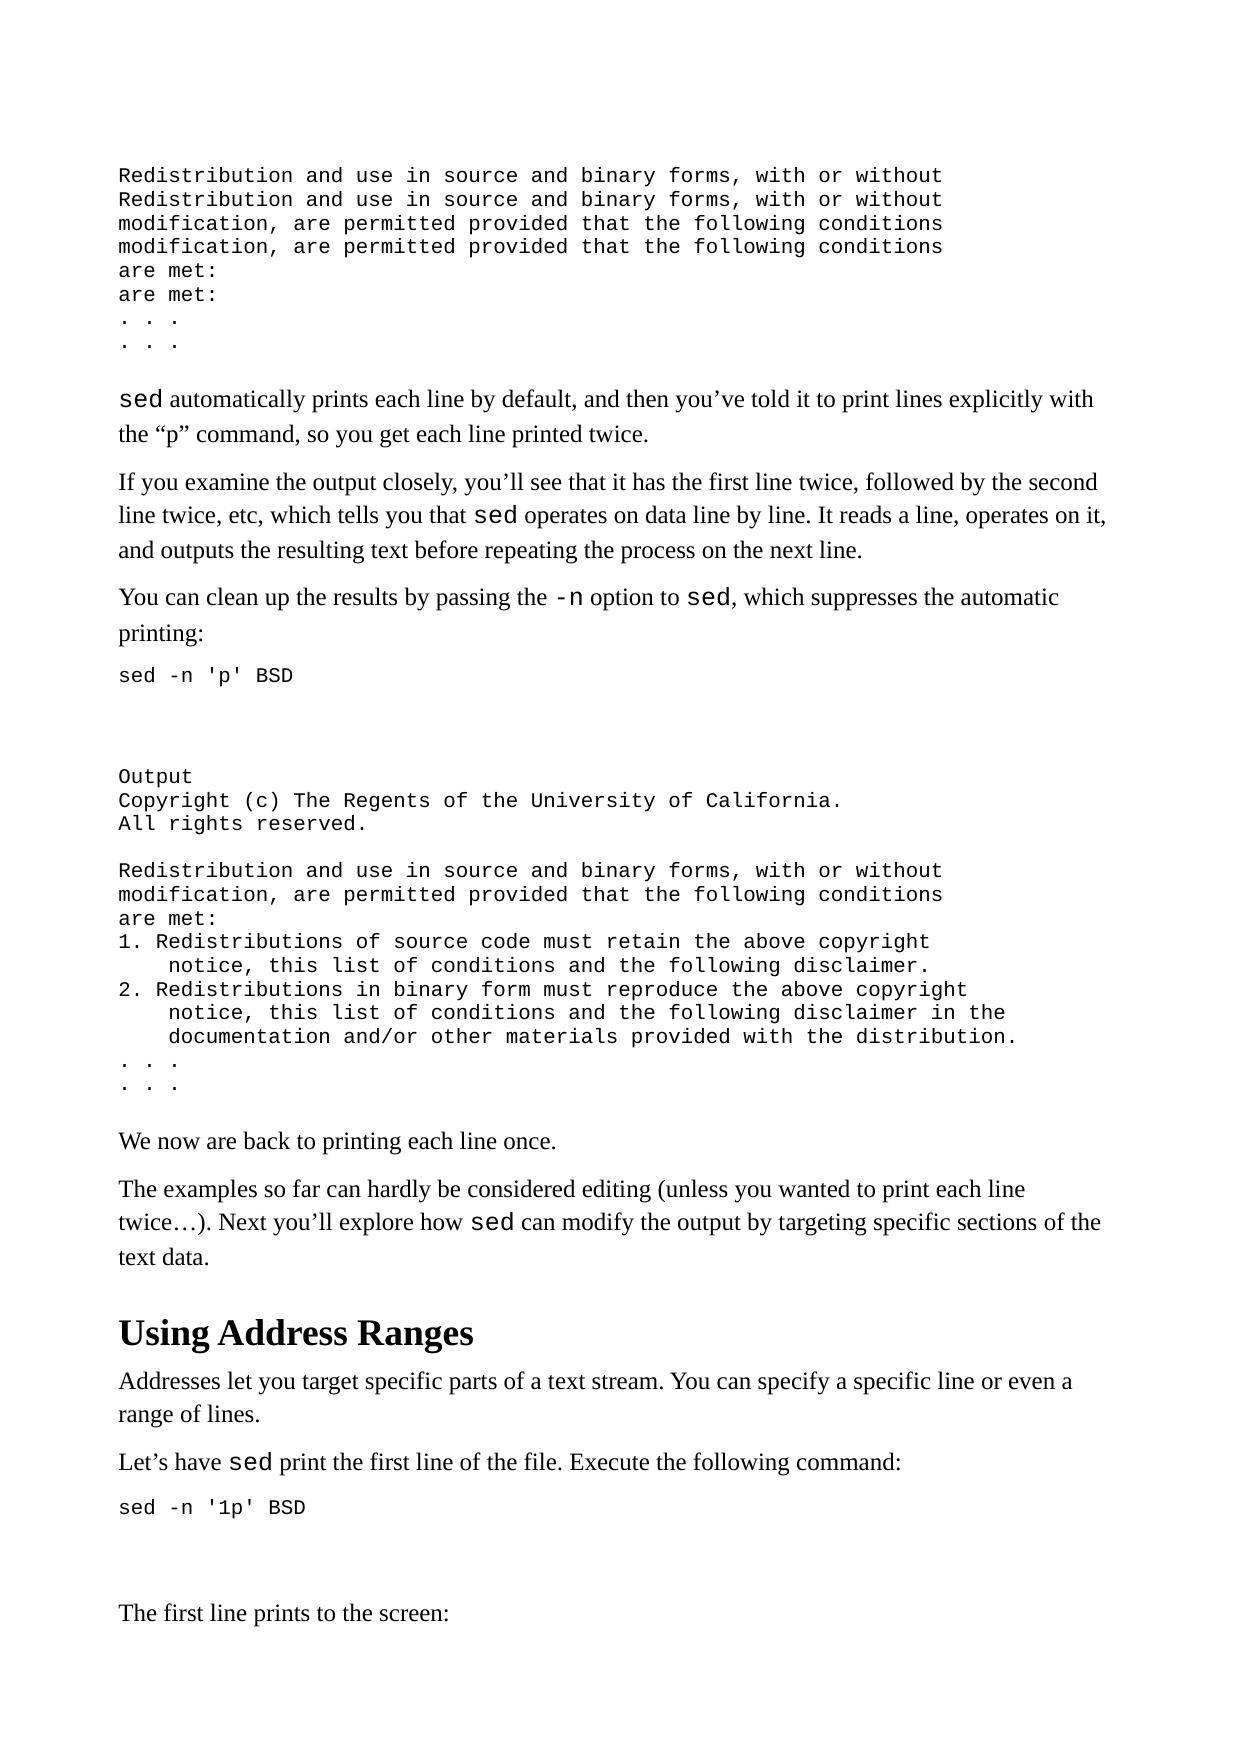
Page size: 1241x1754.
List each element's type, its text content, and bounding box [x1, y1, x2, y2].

text Output [118, 766, 1122, 789]
text The first line prints to the screen: [118, 1598, 1122, 1626]
text modification, are permitted provided that the following conditions [118, 884, 1122, 908]
text notice, this list of conditions and the following disclaimer. [118, 955, 1122, 979]
text If you examine the output closely, you’ll see that it has the first line twice, followed by the second line twice, etc, which tells you that sed operates on data line by line. It reads a line, operates on it, and outputs the resulting text before repeating the process on the next line. [118, 467, 1122, 564]
text Copyright (c) The Regents of the University of California. [118, 789, 1122, 813]
text Addresses let you target specific parts of a text stream. You can specify a specific line or even a range of lines. [118, 1366, 1122, 1428]
text are met: [118, 284, 1122, 307]
text All rights reserved. [118, 813, 1122, 837]
text are met: [118, 908, 1122, 931]
text notice, this list of conditions and the following disclaimer in the [118, 1002, 1122, 1026]
text Let’s have sed print the first line of the file. Execute the following command: [118, 1447, 1122, 1478]
text 2. Redistributions in binary form must reproduce the above copyright [118, 979, 1122, 1002]
text 1. Redistributions of source code must retain the above copyright [118, 931, 1122, 955]
text . . . [118, 1073, 1122, 1097]
text sed automatically prints each line by default, and then you’ve told it to print lines explicitly with the “p” command, so you get each line printed twice. [118, 384, 1122, 448]
text Redistribution and use in source and binary forms, with or without [118, 165, 1122, 189]
text . . . [118, 307, 1122, 331]
text The examples so far can hardly be considered editing (unless you wanted to print each line twice…). Next you’ll explore how sed can modify the output by targeting specific sections of the text data. [118, 1174, 1122, 1271]
text documentation and/or other materials provided with the distribution. [118, 1026, 1122, 1050]
text . . . [118, 1050, 1122, 1073]
text sed -n 'p' BSD [118, 665, 1122, 689]
text modification, are permitted provided that the following conditions [118, 213, 1122, 236]
text . . . [118, 331, 1122, 354]
text Redistribution and use in source and binary forms, with or without [118, 189, 1122, 213]
text modification, are permitted provided that the following conditions [118, 236, 1122, 260]
text You can clean up the results by passing the -n option to sed, which suppresses the automatic printing: [118, 582, 1122, 646]
subtitle Using Address Ranges [118, 1311, 1122, 1354]
text Redistribution and use in source and binary forms, with or without [118, 861, 1122, 884]
text We now are back to printing each line once. [118, 1126, 1122, 1155]
text sed -n '1p' BSD [118, 1497, 1122, 1521]
text are met: [118, 260, 1122, 284]
